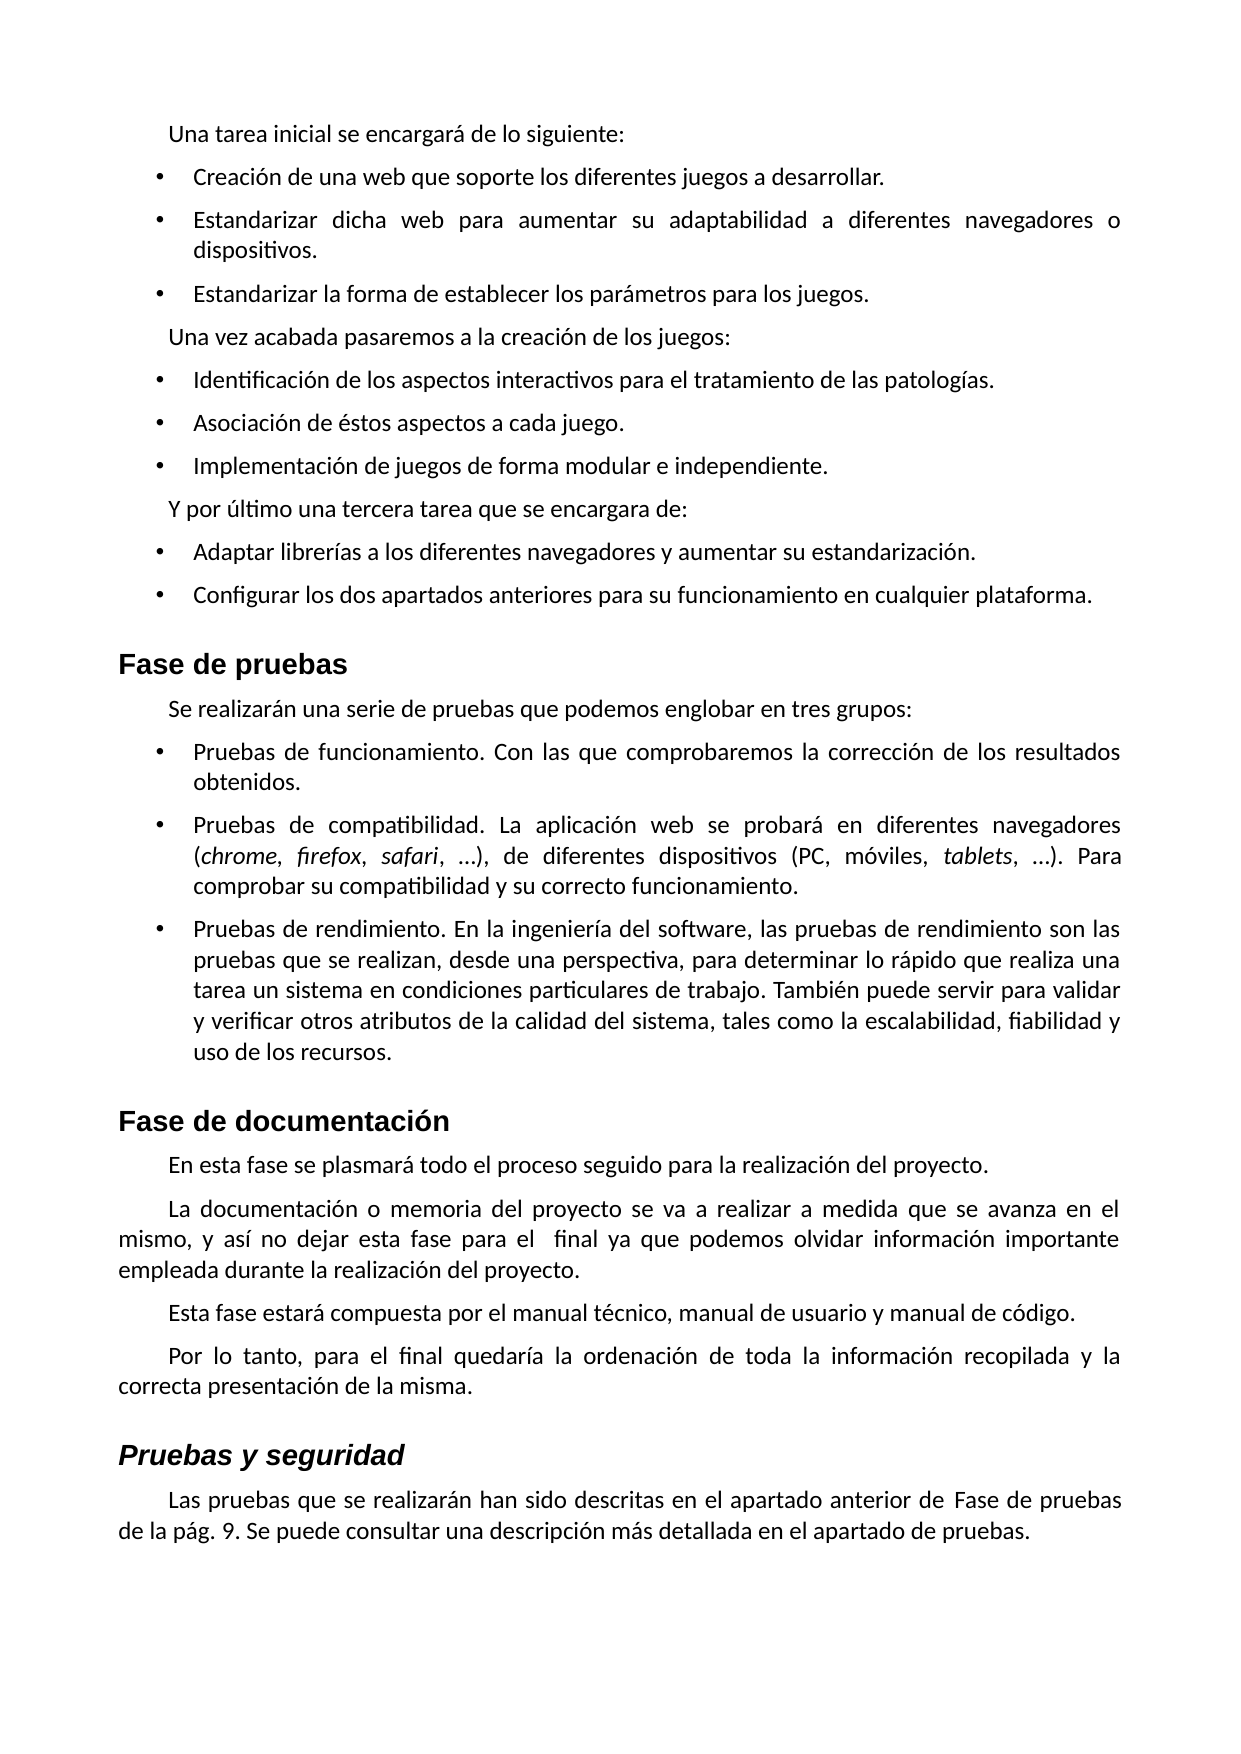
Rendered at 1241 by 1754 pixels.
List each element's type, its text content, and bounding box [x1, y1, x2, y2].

text Y por último una tercera tarea que se encargara de: [118, 493, 1122, 523]
list Creación de una web que soporte los diferentes juegos a desarrollar. [156, 161, 1122, 192]
subtitle Fase de documentación [118, 1104, 1122, 1137]
list Estandarizar la forma de establecer los parámetros para los juegos. [156, 278, 1122, 308]
text La documentación o memoria del proyecto se va a realizar a medida que se avanza en el mismo, y así no dejar esta fase para el final ya que podemos olvidar información importante empleada durante la realización del proyecto. [118, 1193, 1122, 1284]
list Configurar los dos apartados anteriores para su funcionamiento en cualquier plataforma. [156, 579, 1122, 609]
text Por lo tanto, para el final quedaría la ordenación de toda la información recopilada y la correcta presentación de la misma. [118, 1340, 1122, 1401]
list Pruebas de rendimiento. En la ingeniería del software, las pruebas de rendimiento son las pruebas que se realizan, desde una perspectiva, para determinar lo rápido que realiza una tarea un sistema en condiciones particulares de trabajo. También puede servir para validar y verificar otros atributos de la calidad del sistema, tales como la escalabilidad, fiabilidad y uso de los recursos. [156, 913, 1122, 1066]
text Se realizarán una serie de pruebas que podemos englobar en tres grupos: [118, 693, 1122, 723]
list Adaptar librerías a los diferentes navegadores y aumentar su estandarización. [156, 536, 1122, 566]
text En esta fase se plasmará todo el proceso seguido para la realización del proyecto. [118, 1150, 1122, 1180]
subtitle Pruebas y seguridad [118, 1438, 1122, 1472]
subtitle Fase de pruebas [118, 647, 1122, 680]
text Una tarea inicial se encargará de lo siguiente: [118, 118, 1122, 149]
list Pruebas de funcionamiento. Con las que comprobaremos la corrección de los resultados obtenidos. [156, 736, 1122, 797]
list Pruebas de compatibilidad. La aplicación web se probará en diferentes navegadores (chrome, firefox, safari, …), de diferentes dispositivos (PC, móviles, tablets, …). Para comprobar su compatibilidad y su correcto funcionamiento. [156, 809, 1122, 901]
text Una vez acabada pasaremos a la creación de los juegos: [118, 321, 1122, 351]
list Asociación de éstos aspectos a cada juego. [156, 407, 1122, 437]
text Las pruebas que se realizarán han sido descritas en el apartado anterior de Fase de pruebas de la pág. 9. Se puede consultar una descripción más detallada en el apartado de pruebas. [118, 1484, 1122, 1545]
list Identificación de los aspectos interactivos para el tratamiento de las patologías. [156, 364, 1122, 394]
list Implementación de juegos de forma modular e independiente. [156, 450, 1122, 480]
text Esta fase estará compuesta por el manual técnico, manual de usuario y manual de código. [118, 1297, 1122, 1327]
list Estandarizar dicha web para aumentar su adaptabilidad a diferentes navegadores o dispositivos. [156, 204, 1122, 265]
